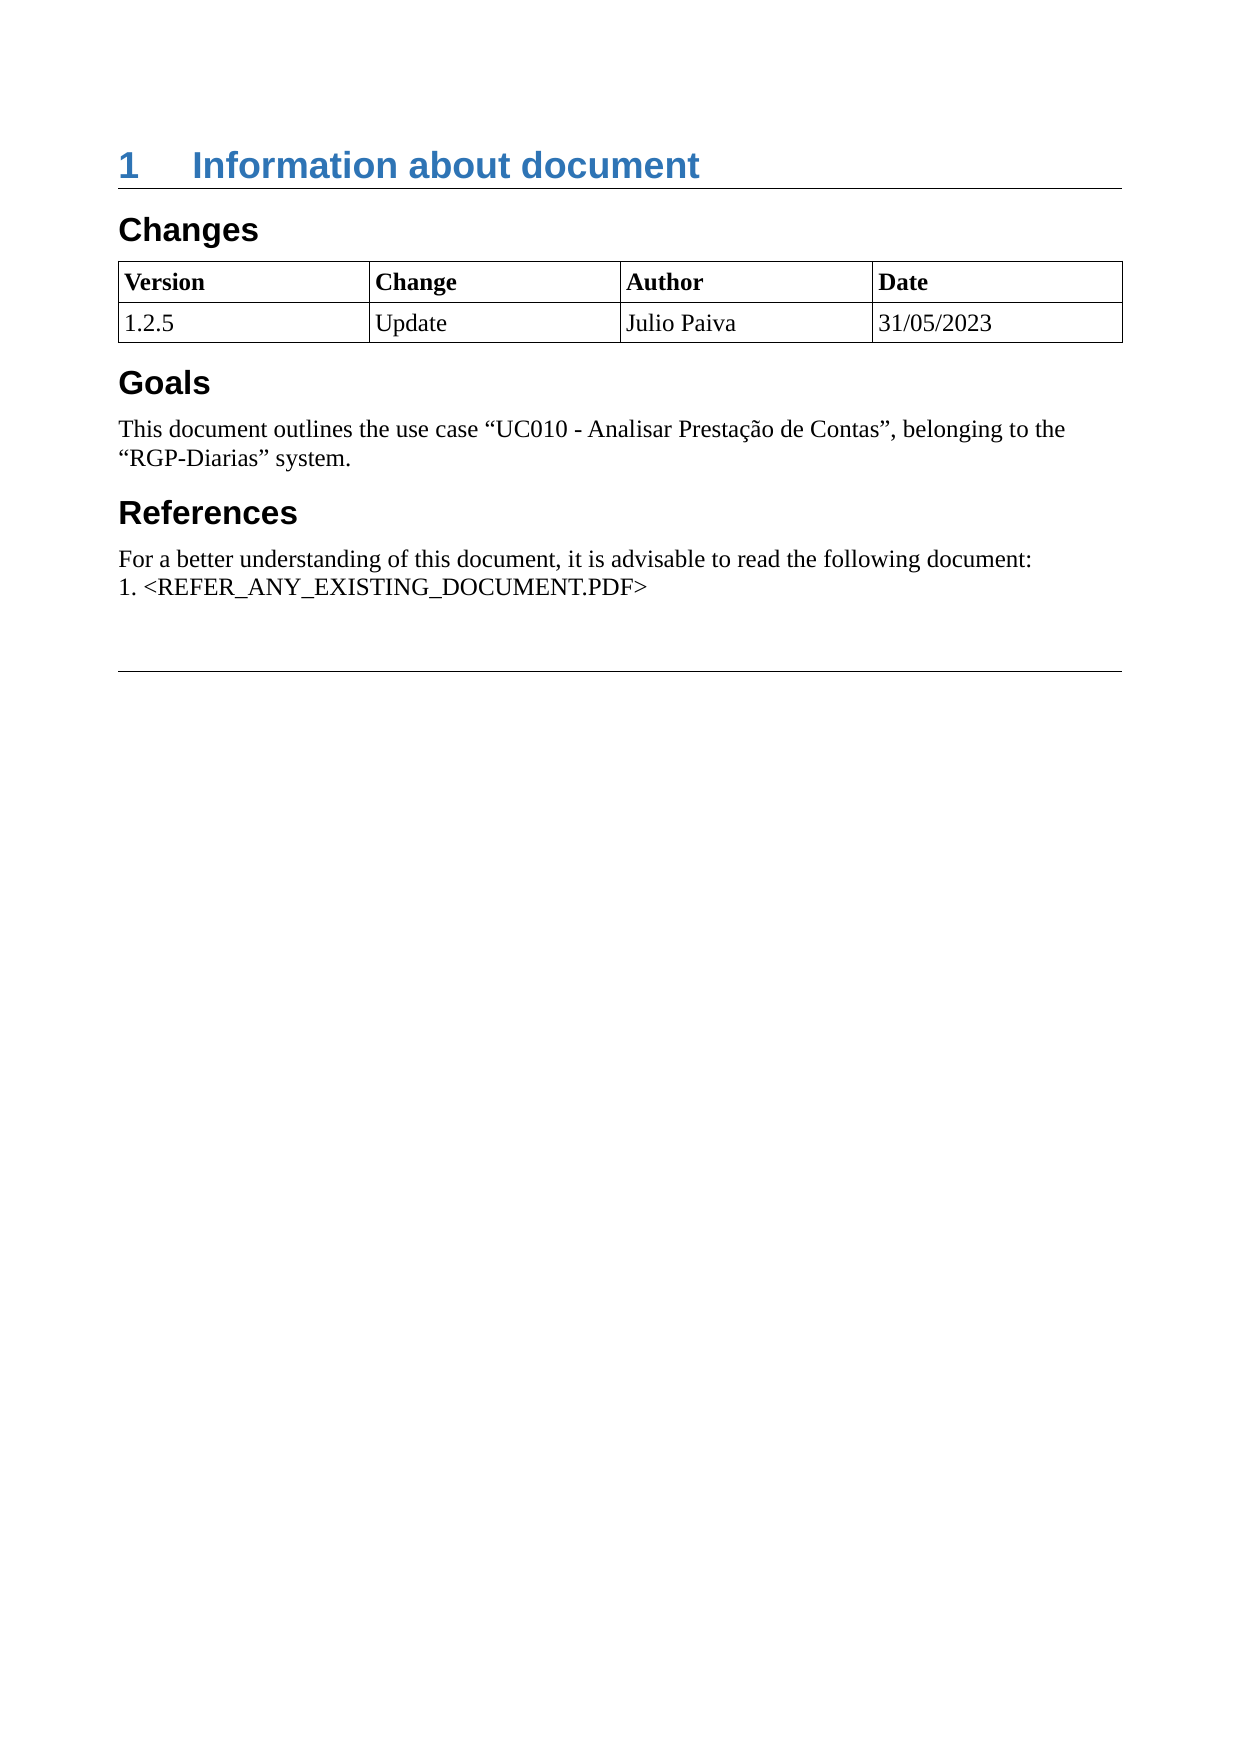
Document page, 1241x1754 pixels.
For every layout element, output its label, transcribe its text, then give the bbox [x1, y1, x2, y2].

table_header Change [370, 262, 620, 301]
table_cell Julio Paiva [621, 303, 872, 342]
table_cell 31/05/2023 [873, 303, 1122, 342]
subtitle References [118, 493, 1122, 531]
table_header Author [621, 262, 872, 301]
subtitle Changes [118, 210, 1122, 248]
table_cell 1.2.5 [119, 303, 369, 342]
text 1. <REFER_ANY_EXISTING_DOCUMENT.PDF> [118, 572, 1122, 601]
table_cell Update [370, 303, 620, 342]
table_header Date [873, 262, 1122, 301]
text For a better understanding of this document, it is advisable to read the following document: [118, 544, 1122, 572]
text This document outlines the use case “UC010 - Analisar Prestação de Contas”, belonging to the “RGP-Diarias” system. [118, 414, 1122, 472]
subtitle Goals [118, 363, 1122, 402]
table_header Version [119, 262, 369, 301]
subtitle Information about document [118, 143, 1122, 188]
